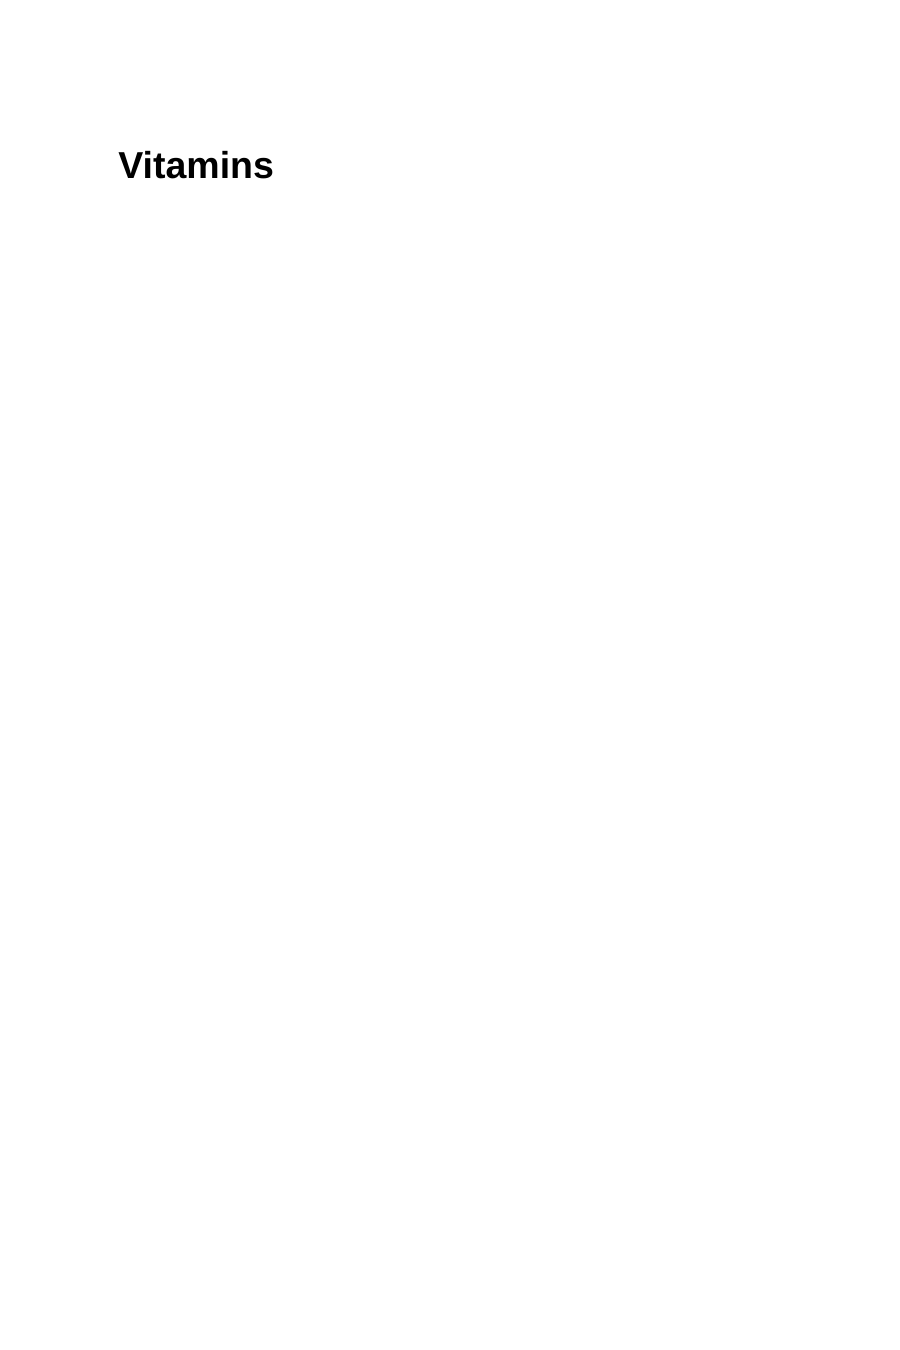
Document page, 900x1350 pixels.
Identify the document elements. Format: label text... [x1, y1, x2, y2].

subtitle Vitamins [118, 143, 782, 186]
